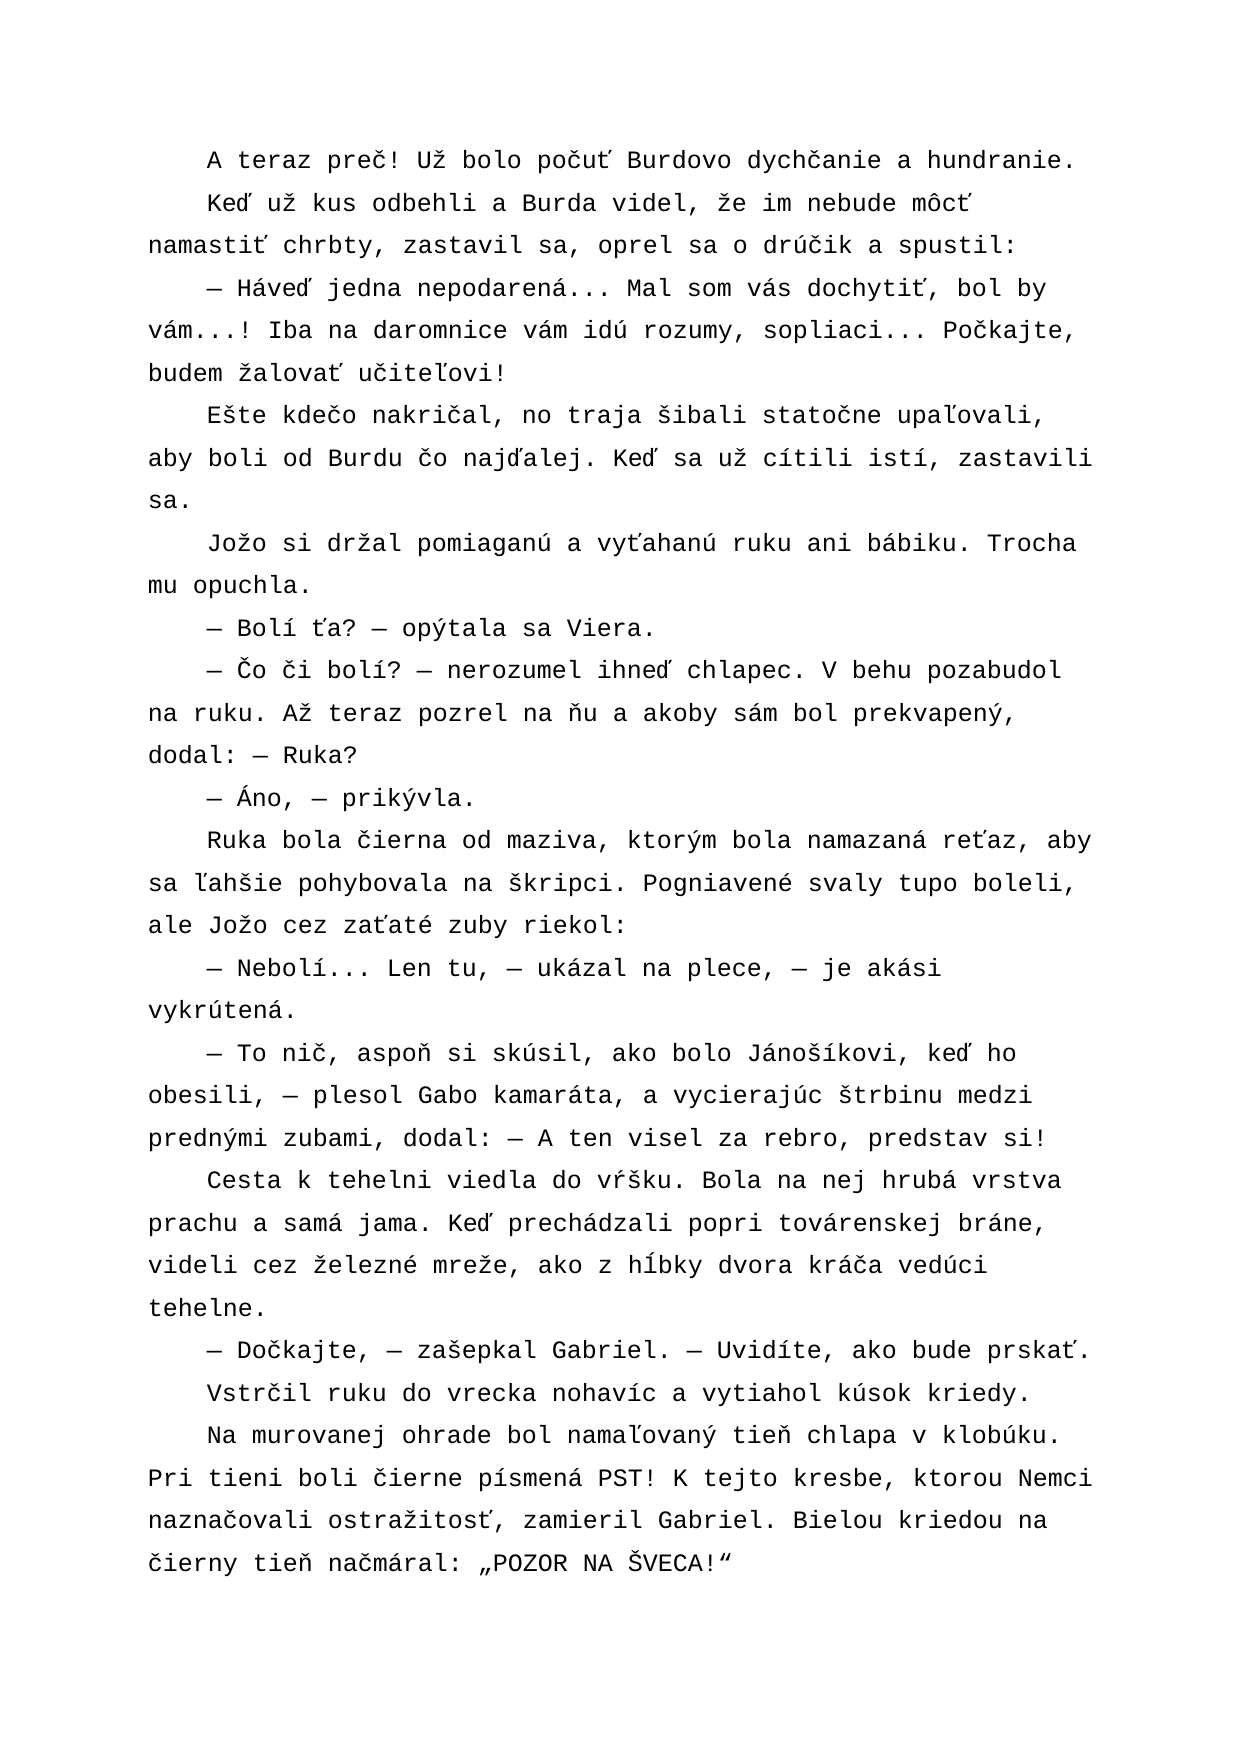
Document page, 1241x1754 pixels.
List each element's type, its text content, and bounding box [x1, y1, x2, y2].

text Vstrčil ruku do vrecka nohavíc a vytiahol kúsok kriedy. [148, 1380, 1093, 1408]
text Jožo si držal pomiaganú a vyťahanú ruku ani bábiku. Trocha mu opuchla. [148, 530, 1093, 601]
text — Háveď jedna nepodarená... Mal som vás dochytiť, bol by vám...! Iba na daromnice vám idú rozumy, sopliaci... Počkajte, budem žalovať učiteľovi! [148, 275, 1093, 388]
text Cesta k tehelni viedla do vŕšku. Bola na nej hrubá vrstva prachu a samá jama. Keď prechádzali popri továrenskej bráne, videli cez železné mreže, ako z hĺbky dvora kráča vedúci tehelne. [148, 1168, 1093, 1323]
text — Čo či bolí? — nerozumel ihneď chlapec. V behu pozabudol na ruku. Až teraz pozrel na ňu a akoby sám bol prekvapený, dodal: — Ruka? [148, 658, 1093, 771]
text Na murovanej ohrade bol namaľovaný tieň chlapa v klobúku. Pri tieni boli čierne písmená PST! K tejto kresbe, ktorou Nemci naznačovali ostražitosť, zamieril Gabriel. Bielou kriedou na čierny tieň načmáral: „POZOR NA ŠVECA!“ [148, 1423, 1093, 1578]
text A teraz preč! Už bolo počuť Burdovo dychčanie a hundranie. [148, 148, 1093, 176]
text Ešte kdečo nakričal, no traja šibali statočne upaľovali, aby boli od Burdu čo najďalej. Keď sa už cítili istí, zastavili sa. [148, 403, 1093, 516]
text — Dočkajte, — zašepkal Gabriel. — Uvidíte, ako bude prskať. [148, 1338, 1093, 1366]
text Ruka bola čierna od maziva, ktorým bola namazaná reťaz, aby sa ľahšie pohybovala na škripci. Pogniavené svaly tupo boleli, ale Jožo cez zaťaté zuby riekol: [148, 828, 1093, 941]
text — Bolí ťa? — opýtala sa Viera. [148, 615, 1093, 643]
text Keď už kus odbehli a Burda videl, že im nebude môcť namastiť chrbty, zastavil sa, oprel sa o drúčik a spustil: [148, 190, 1093, 261]
text — Áno, — prikývla. [148, 785, 1093, 813]
text — Nebolí... Len tu, — ukázal na plece, — je akási vykrútená. [148, 955, 1093, 1026]
text — To nič, aspoň si skúsil, ako bolo Jánošíkovi, keď ho obesili, — plesol Gabo kamaráta, a vycierajúc štrbinu medzi prednými zubami, dodal: — A ten visel za rebro, predstav si! [148, 1040, 1093, 1153]
